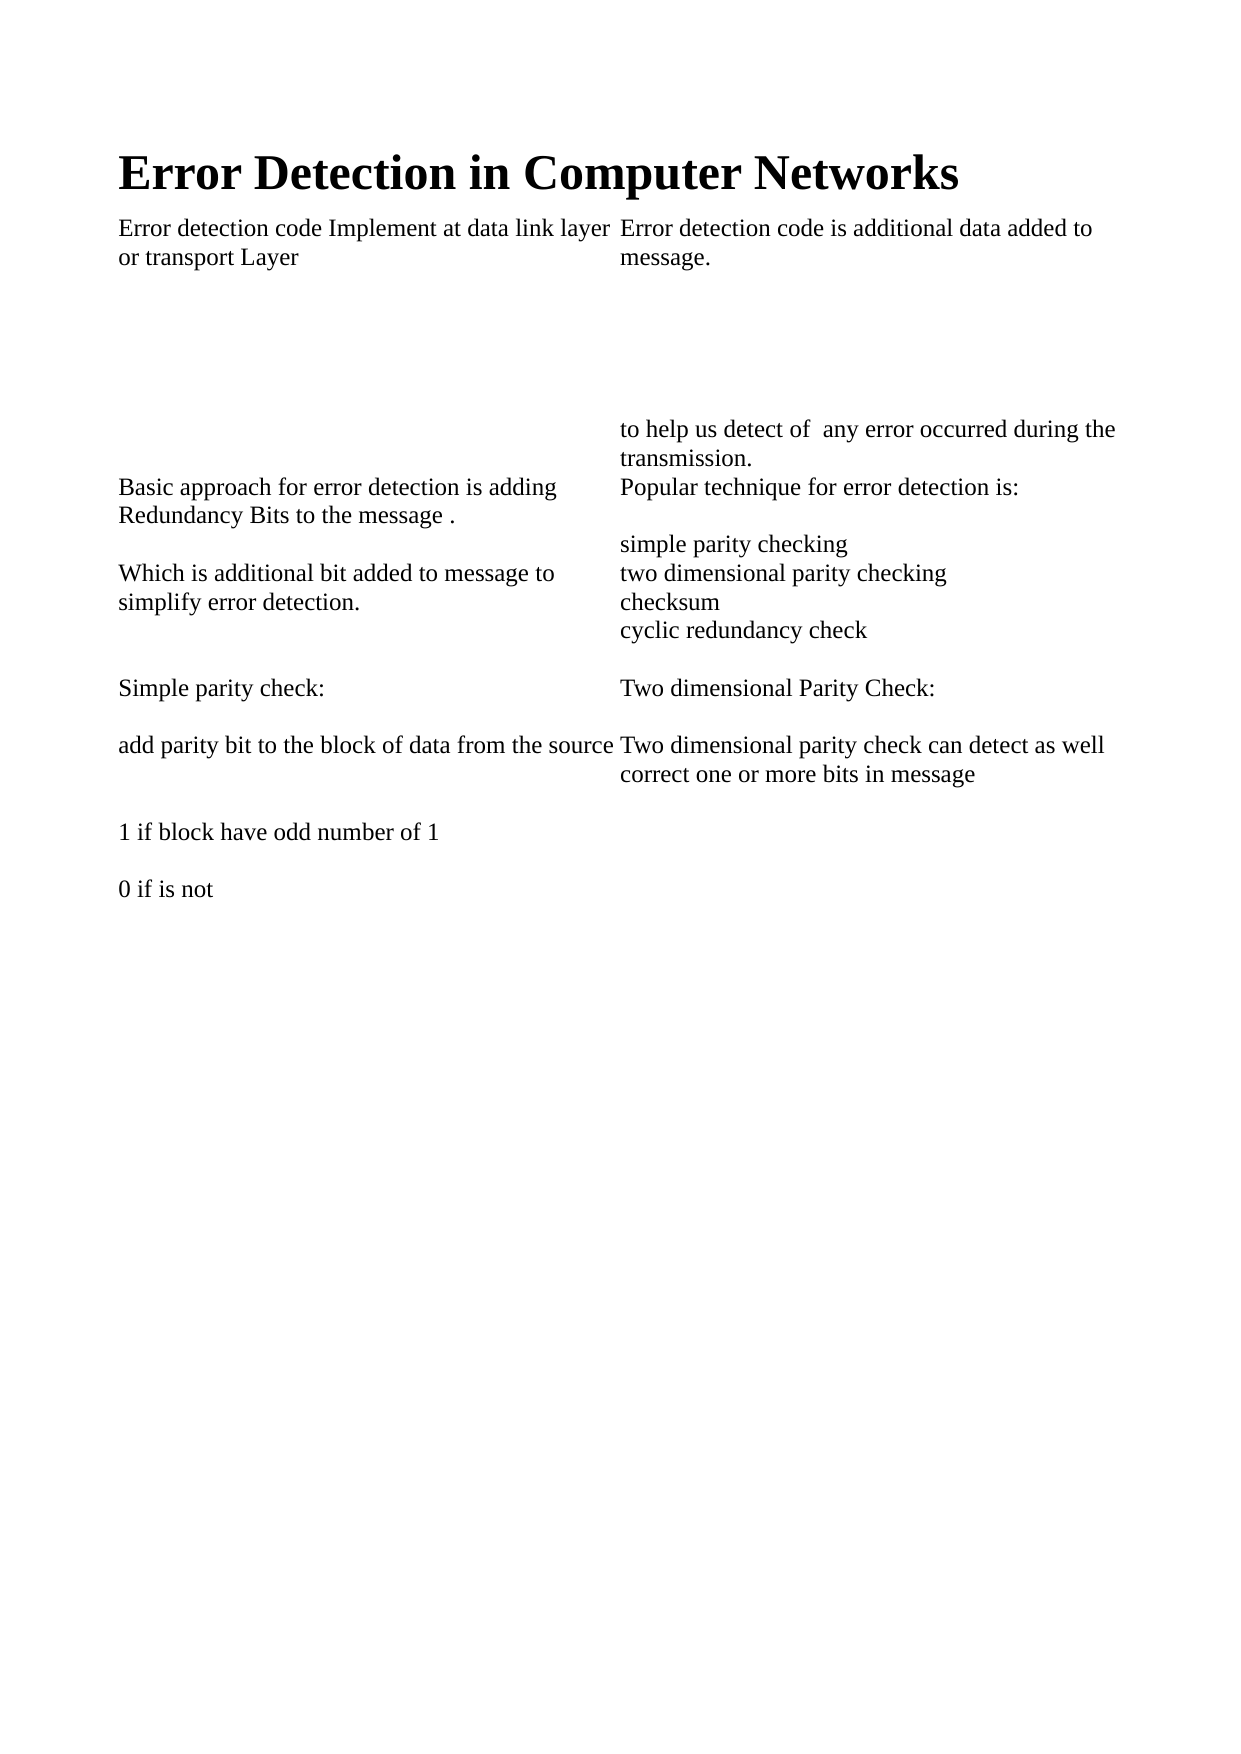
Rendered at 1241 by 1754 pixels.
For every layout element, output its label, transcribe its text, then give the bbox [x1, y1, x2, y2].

table_cell [620, 1133, 1122, 1162]
table_cell [118, 1076, 620, 1104]
table_cell Popular technique for error detection is: simple parity checking two dimensional parity checking checksum cyclic redundancy check [620, 472, 1122, 673]
table_cell [118, 1133, 620, 1162]
table_cell [620, 1104, 1122, 1133]
table_cell [118, 932, 620, 961]
table_cell [118, 989, 620, 1018]
table_cell [118, 961, 620, 989]
table_cell [620, 1018, 1122, 1047]
table_cell [620, 961, 1122, 989]
table_cell Two dimensional Parity Check: Two dimensional parity check can detect as well correct one or more bits in message [620, 673, 1122, 903]
table_cell [620, 932, 1122, 961]
table_cell Basic approach for error detection is adding Redundancy Bits to the message . Which is additional bit added to message to simplify error detection. [118, 472, 620, 673]
table_cell [118, 1018, 620, 1047]
table_cell [620, 903, 1122, 932]
subtitle Error Detection in Computer Networks [118, 143, 1122, 201]
table_cell [620, 1076, 1122, 1104]
table_cell [118, 1104, 620, 1133]
table_cell Simple parity check: add parity bit to the block of data from the source 1 if block have odd number of 1 0 if is not [118, 673, 620, 903]
table_cell [620, 1047, 1122, 1076]
table_header Error detection code is additional data added to message. to help us detect of any error occurred during the transmission. [620, 213, 1122, 472]
table_cell [620, 989, 1122, 1018]
table_cell [118, 1047, 620, 1076]
table_header Error detection code Implement at data link layer or transport Layer [118, 213, 620, 472]
table_cell [118, 903, 620, 932]
